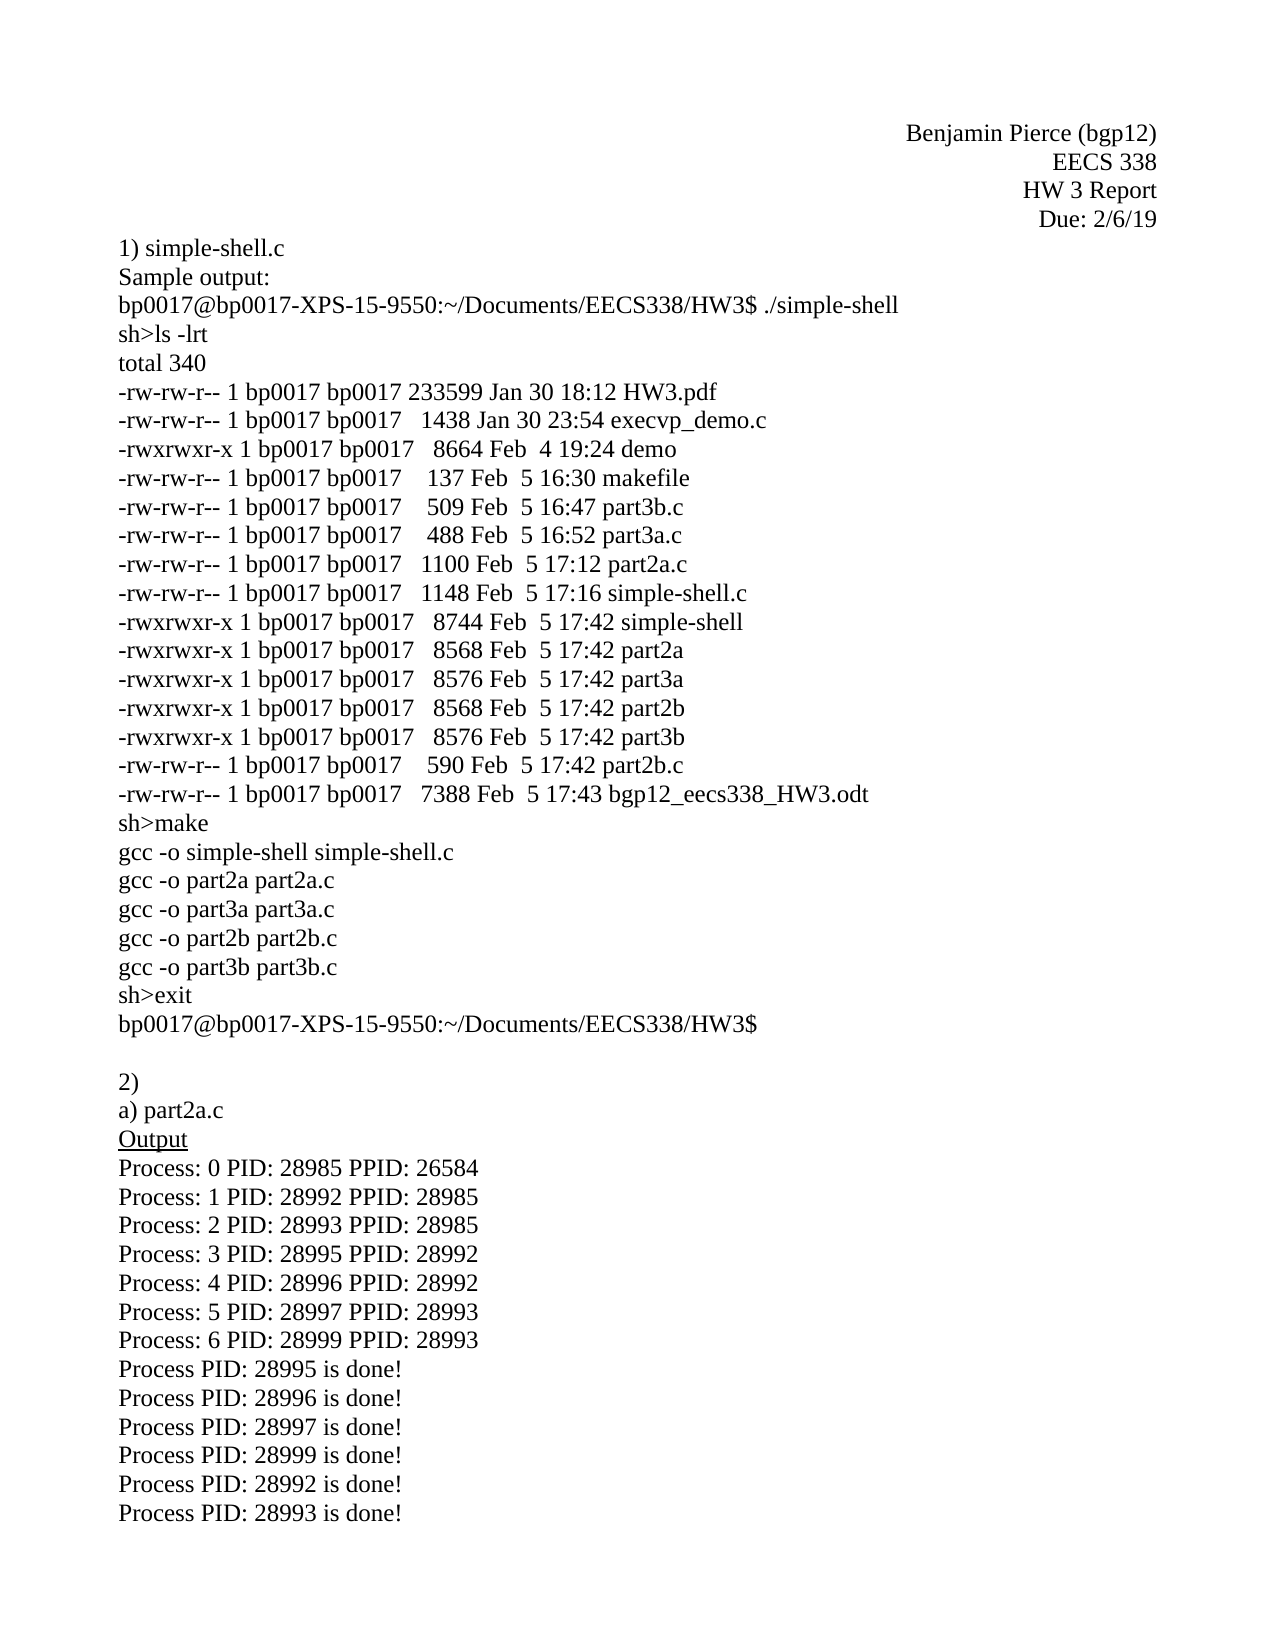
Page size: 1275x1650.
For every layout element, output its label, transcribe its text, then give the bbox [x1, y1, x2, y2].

text sh>make [118, 808, 1157, 837]
text Due: 2/6/19 [118, 204, 1157, 233]
text bp0017@bp0017-XPS-15-9550:~/Documents/EECS338/HW3$ ./simple-shell [118, 291, 1157, 319]
text Output [118, 1124, 1157, 1153]
text Process: 1 PID: 28992 PPID: 28985 [118, 1182, 1157, 1211]
text Process PID: 28996 is done! [118, 1383, 1157, 1412]
text Process: 6 PID: 28999 PPID: 28993 [118, 1326, 1157, 1354]
text -rw-rw-r-- 1 bp0017 bp0017 233599 Jan 30 18:12 HW3.pdf [118, 377, 1157, 406]
text a) part2a.c [118, 1096, 1157, 1124]
text -rwxrwxr-x 1 bp0017 bp0017 8664 Feb 4 19:24 demo [118, 434, 1157, 463]
text -rwxrwxr-x 1 bp0017 bp0017 8576 Feb 5 17:42 part3a [118, 664, 1157, 693]
text sh>exit [118, 981, 1157, 1009]
text -rwxrwxr-x 1 bp0017 bp0017 8576 Feb 5 17:42 part3b [118, 722, 1157, 751]
text gcc -o part2a part2a.c [118, 866, 1157, 894]
text -rwxrwxr-x 1 bp0017 bp0017 8744 Feb 5 17:42 simple-shell [118, 607, 1157, 636]
text 1) simple-shell.c [118, 233, 1157, 262]
text -rw-rw-r-- 1 bp0017 bp0017 1148 Feb 5 17:16 simple-shell.c [118, 578, 1157, 607]
text Benjamin Pierce (bgp12) [118, 118, 1157, 147]
text Process: 5 PID: 28997 PPID: 28993 [118, 1297, 1157, 1326]
text -rw-rw-r-- 1 bp0017 bp0017 137 Feb 5 16:30 makefile [118, 463, 1157, 492]
text Process: 3 PID: 28995 PPID: 28992 [118, 1239, 1157, 1268]
text Sample output: [118, 262, 1157, 291]
text -rw-rw-r-- 1 bp0017 bp0017 1438 Jan 30 23:54 execvp_demo.c [118, 406, 1157, 434]
text -rw-rw-r-- 1 bp0017 bp0017 1100 Feb 5 17:12 part2a.c [118, 549, 1157, 578]
text -rw-rw-r-- 1 bp0017 bp0017 590 Feb 5 17:42 part2b.c [118, 751, 1157, 779]
text -rw-rw-r-- 1 bp0017 bp0017 509 Feb 5 16:47 part3b.c [118, 492, 1157, 521]
text 2) [118, 1067, 1157, 1096]
text Process PID: 28997 is done! [118, 1412, 1157, 1441]
text -rwxrwxr-x 1 bp0017 bp0017 8568 Feb 5 17:42 part2b [118, 693, 1157, 722]
text Process PID: 28993 is done! [118, 1498, 1157, 1527]
text Process PID: 28995 is done! [118, 1354, 1157, 1383]
text gcc -o part2b part2b.c [118, 923, 1157, 952]
text Process: 0 PID: 28985 PPID: 26584 [118, 1153, 1157, 1182]
text HW 3 Report [118, 176, 1157, 204]
text gcc -o simple-shell simple-shell.c [118, 837, 1157, 866]
text Process: 4 PID: 28996 PPID: 28992 [118, 1268, 1157, 1297]
text gcc -o part3b part3b.c [118, 952, 1157, 981]
text Process PID: 28992 is done! [118, 1469, 1157, 1498]
text Process: 2 PID: 28993 PPID: 28985 [118, 1211, 1157, 1239]
text -rw-rw-r-- 1 bp0017 bp0017 7388 Feb 5 17:43 bgp12_eecs338_HW3.odt [118, 779, 1157, 808]
text Process PID: 28999 is done! [118, 1441, 1157, 1469]
text gcc -o part3a part3a.c [118, 894, 1157, 923]
text bp0017@bp0017-XPS-15-9550:~/Documents/EECS338/HW3$ [118, 1009, 1157, 1038]
text -rwxrwxr-x 1 bp0017 bp0017 8568 Feb 5 17:42 part2a [118, 636, 1157, 664]
text total 340 [118, 348, 1157, 377]
text EECS 338 [118, 147, 1157, 176]
text sh>ls -lrt [118, 319, 1157, 348]
text -rw-rw-r-- 1 bp0017 bp0017 488 Feb 5 16:52 part3a.c [118, 521, 1157, 549]
